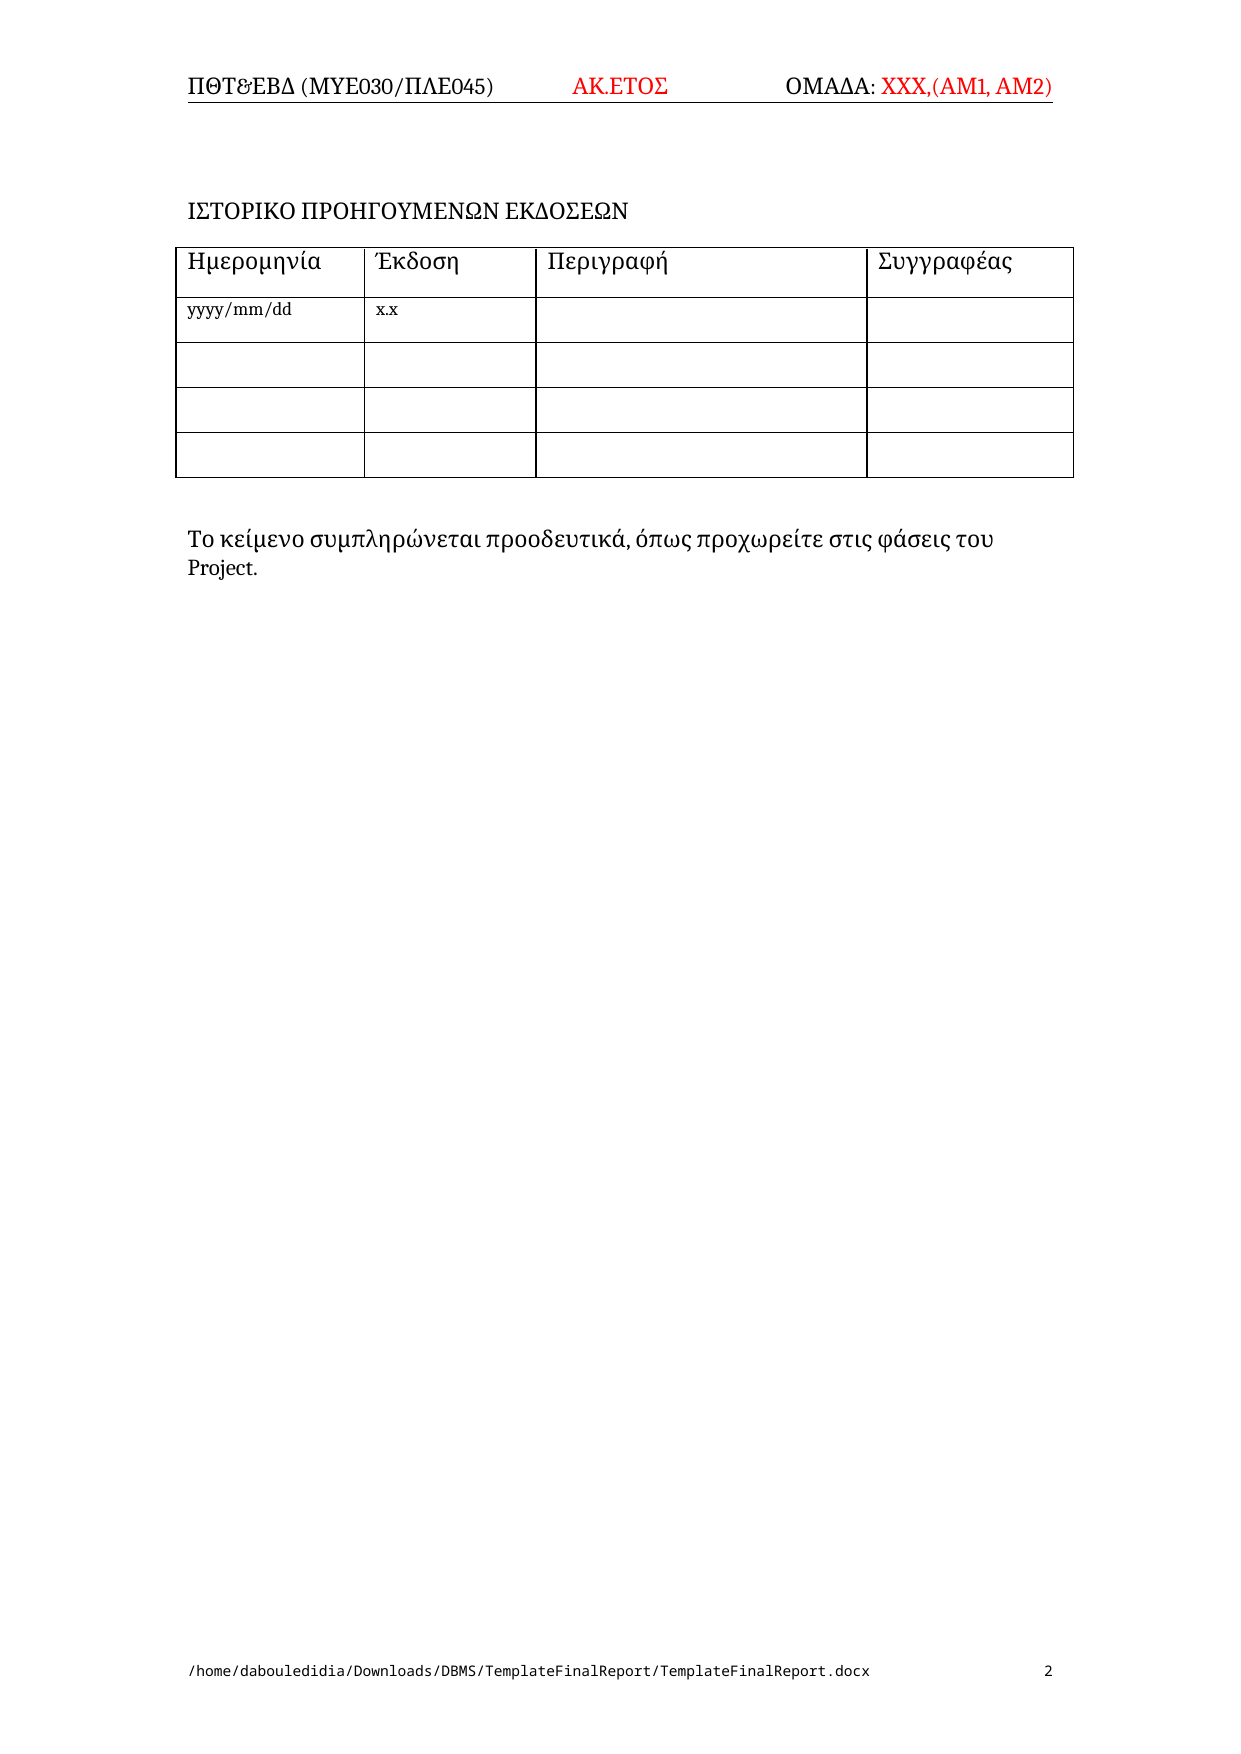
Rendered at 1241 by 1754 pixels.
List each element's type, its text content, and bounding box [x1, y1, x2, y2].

table_cell [365, 433, 535, 477]
table_cell [868, 388, 1073, 432]
table_cell [177, 343, 364, 387]
table_cell [365, 343, 535, 387]
text ΙΣΤΟΡΙΚΟ ΠΡΟΗΓΟΥΜΕΝΩΝ ΕΚΔΟΣΕΩΝ [187, 198, 1053, 225]
table_header Έκδοση [365, 248, 536, 297]
text Το κείμενο συμπληρώνεται προοδευτικά, όπως προχωρείτε στις φάσεις του Project. [187, 527, 1053, 581]
table_cell [537, 343, 866, 387]
table_cell [537, 388, 866, 432]
table_cell [177, 388, 364, 432]
table_cell [868, 433, 1073, 477]
table_header Περιγραφή [537, 248, 867, 297]
table_header Ημερομηνία [177, 248, 364, 297]
table_cell [365, 388, 535, 432]
table_cell [537, 433, 866, 477]
table_cell yyyy/mm/dd [177, 298, 364, 342]
table_cell [177, 433, 364, 477]
table_cell [868, 343, 1073, 387]
table_header Συγγραφέας [868, 248, 1073, 297]
table_cell [868, 298, 1073, 342]
table_cell [537, 298, 866, 342]
table_cell x.x [365, 298, 535, 342]
